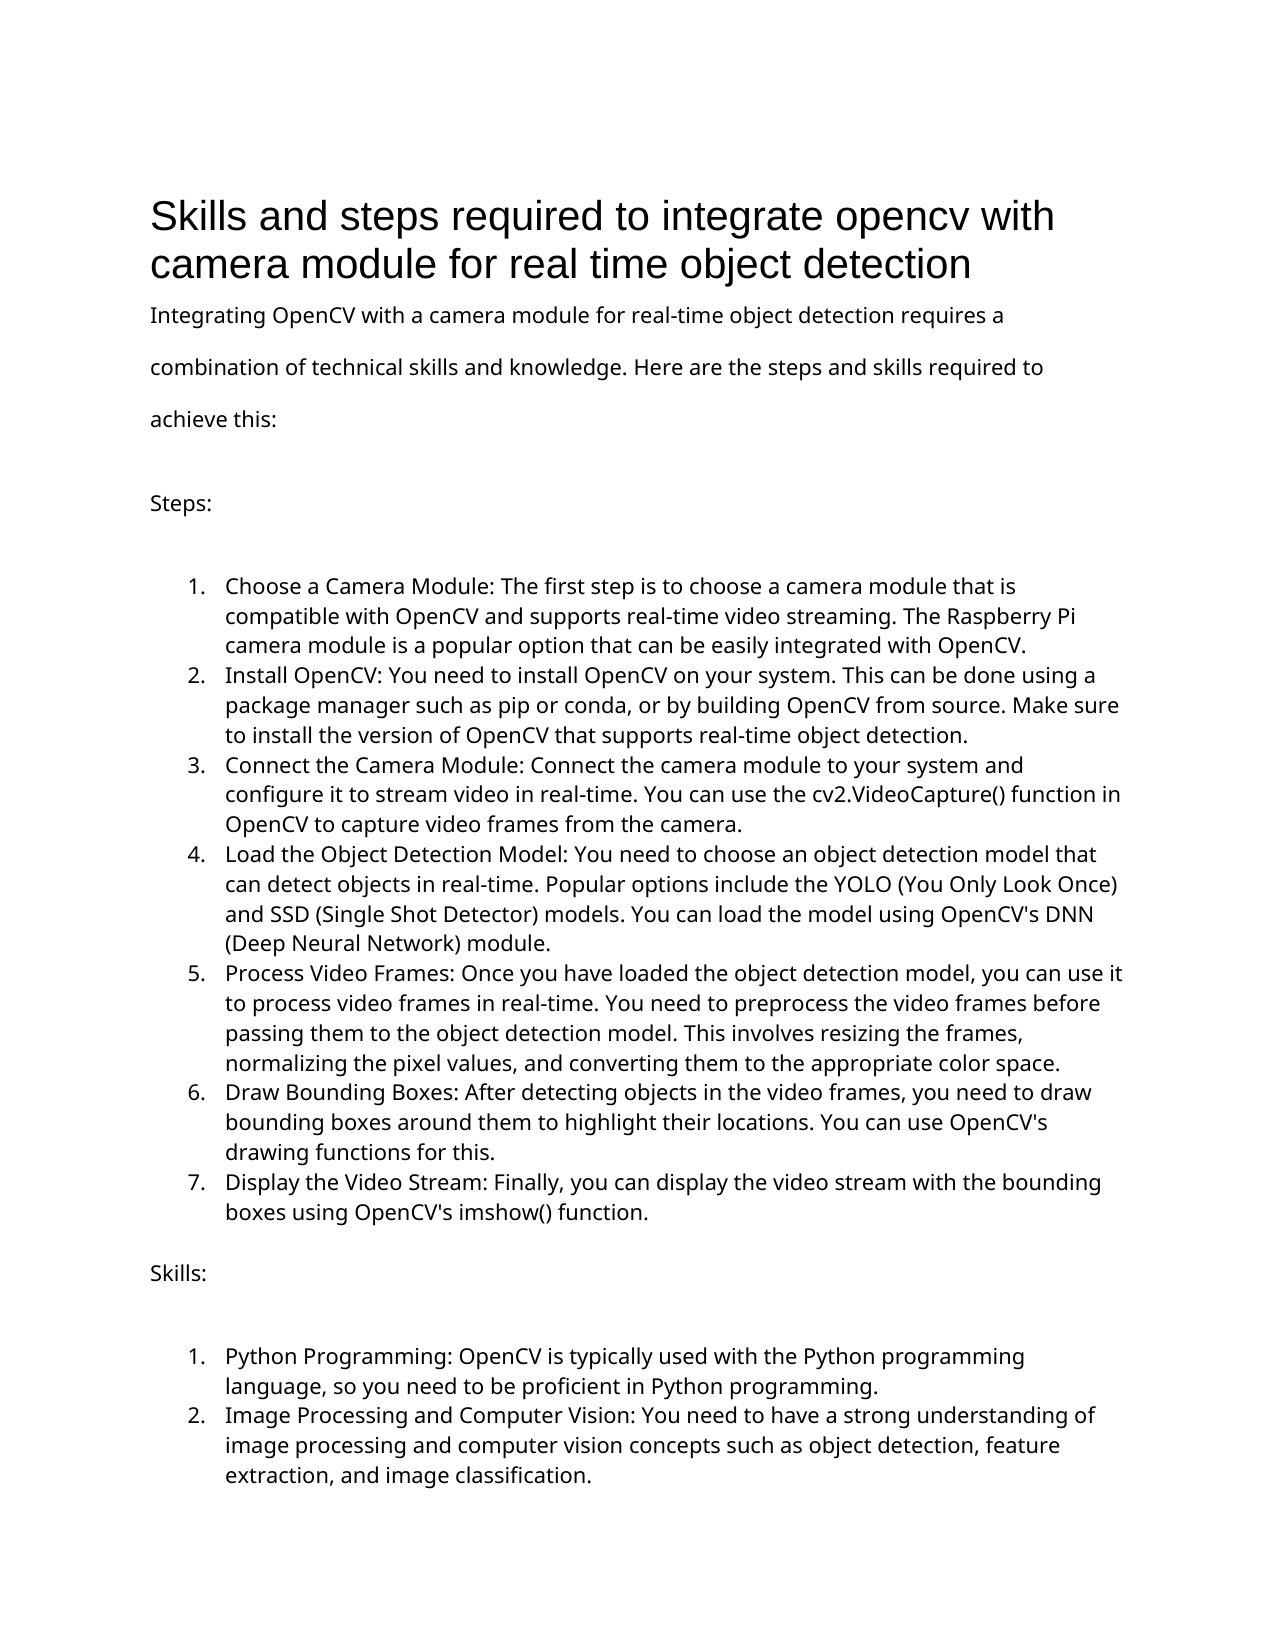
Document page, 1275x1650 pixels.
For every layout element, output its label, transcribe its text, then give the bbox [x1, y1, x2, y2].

list Image Processing and Computer Vision: You need to have a strong understanding of image processing and computer vision concepts such as object detection, feature extraction, and image classification. [187, 1400, 1125, 1490]
list Install OpenCV: You need to install OpenCV on your system. This can be done using a package manager such as pip or conda, or by building OpenCV from source. Make sure to install the version of OpenCV that supports real-time object detection. [187, 660, 1125, 749]
list Draw Bounding Boxes: After detecting objects in the video frames, you need to draw bounding boxes around them to highlight their locations. You can use OpenCV's drawing functions for this. [187, 1077, 1125, 1167]
subtitle Skills and steps required to integrate opencv with camera module for real time object detection [150, 192, 1125, 287]
text Steps: [150, 487, 1125, 517]
list Python Programming: OpenCV is typically used with the Python programming language, so you need to be proficient in Python programming. [187, 1341, 1125, 1400]
text Skills: [150, 1257, 1125, 1287]
list Load the Object Detection Model: You need to choose an object detection model that can detect objects in real-time. Popular options include the YOLO (You Only Look Once) and SSD (Single Shot Detector) models. You can load the model using OpenCV's DNN (Deep Neural Network) module. [187, 839, 1125, 958]
text Integrating OpenCV with a camera module for real-time object detection requires a combination of technical skills and knowledge. Here are the steps and skills required to achieve this: [150, 300, 1125, 434]
list Choose a Camera Module: The first step is to choose a camera module that is compatible with OpenCV and supports real-time video streaming. The Raspberry Pi camera module is a popular option that can be easily integrated with OpenCV. [187, 571, 1125, 660]
list Process Video Frames: Once you have loaded the object detection model, you can use it to process video frames in real-time. You need to preprocess the video frames before passing them to the object detection model. This involves resizing the frames, normalizing the pixel values, and converting them to the appropriate color space. [187, 958, 1125, 1077]
list Connect the Camera Module: Connect the camera module to your system and configure it to stream video in real-time. You can use the cv2.VideoCapture() function in OpenCV to capture video frames from the camera. [187, 749, 1125, 839]
list Display the Video Stream: Finally, you can display the video stream with the bounding boxes using OpenCV's imshow() function. [187, 1167, 1125, 1226]
